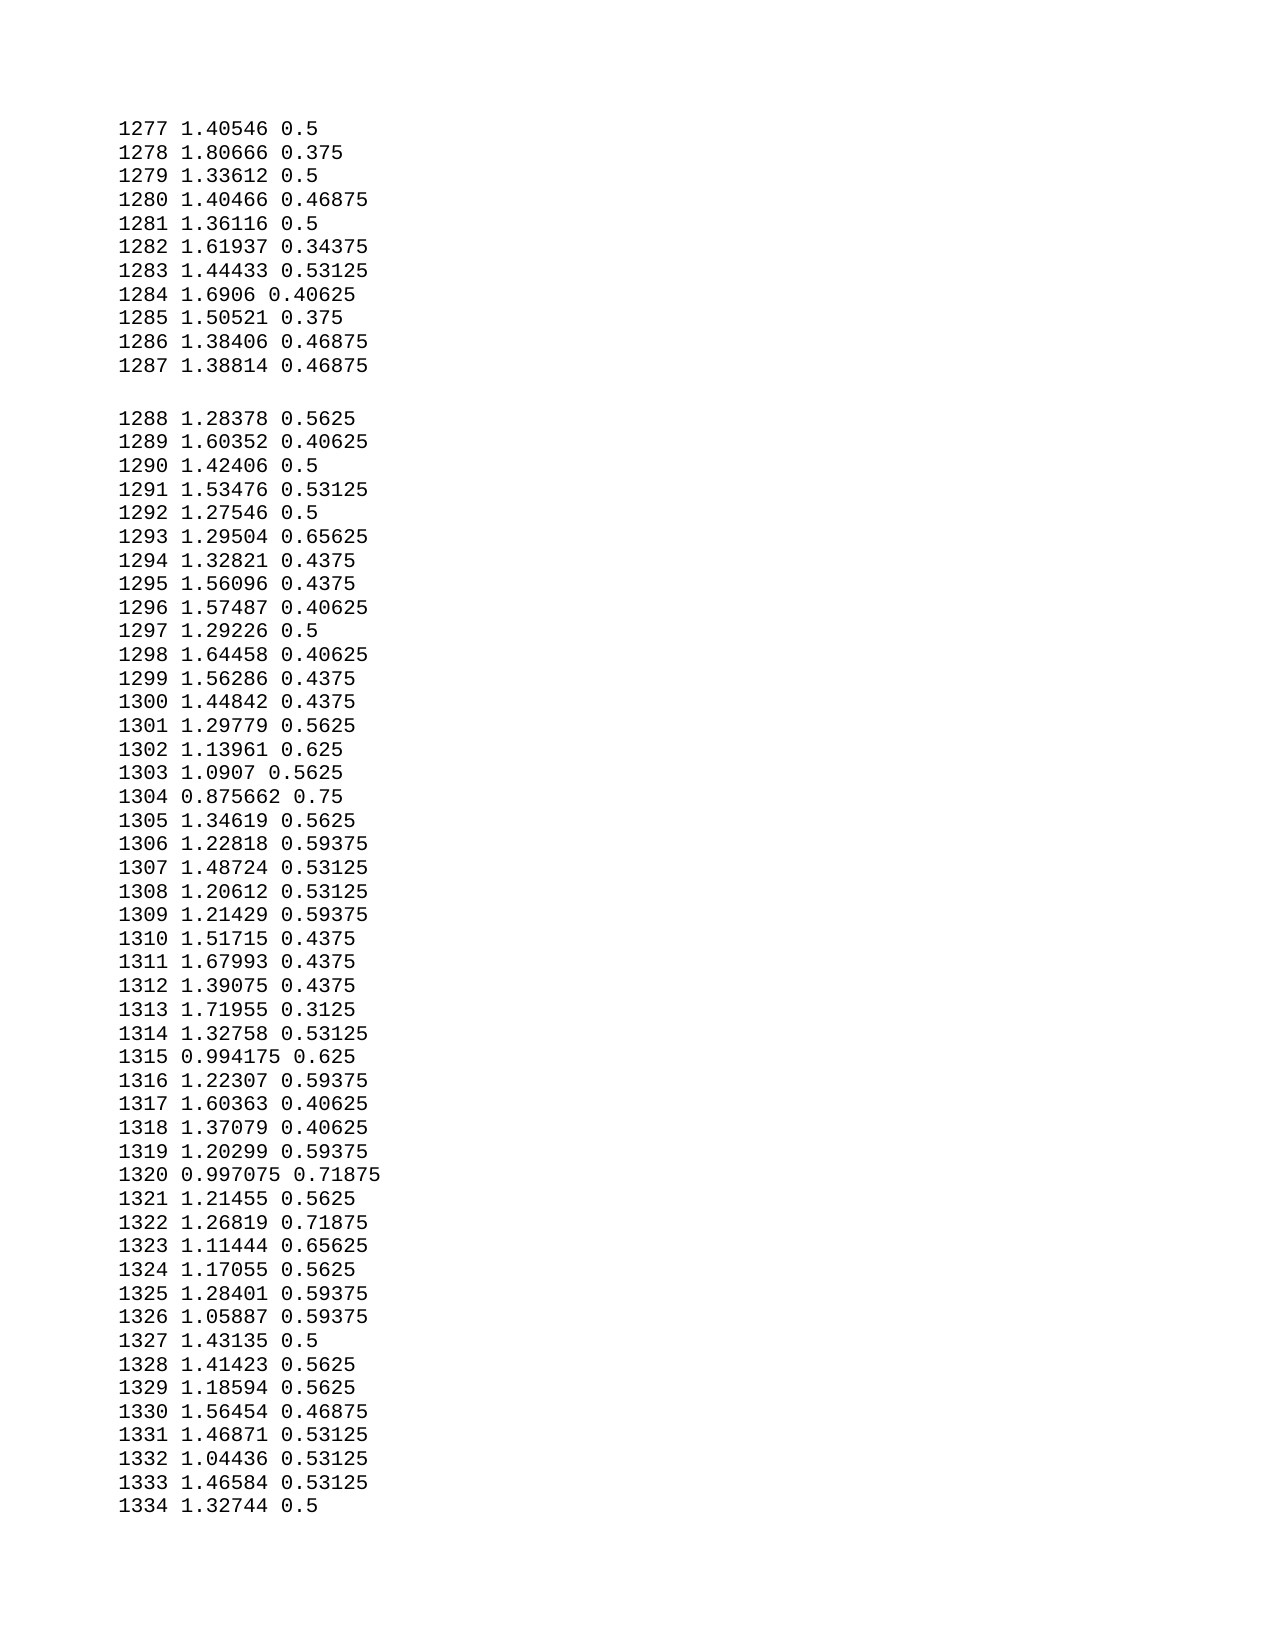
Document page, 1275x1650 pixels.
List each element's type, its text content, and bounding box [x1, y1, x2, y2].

text 1327 1.43135 0.5 [118, 1330, 1157, 1353]
text 1324 1.17055 0.5625 [118, 1259, 1157, 1283]
text 1333 1.46584 0.53125 [118, 1472, 1157, 1495]
text 1321 1.21455 0.5625 [118, 1188, 1157, 1212]
text 1313 1.71955 0.3125 [118, 999, 1157, 1022]
text 1305 1.34619 0.5625 [118, 810, 1157, 833]
text 1288 1.28378 0.5625 [118, 408, 1157, 431]
text 1317 1.60363 0.40625 [118, 1093, 1157, 1117]
text 1282 1.61937 0.34375 [118, 236, 1157, 260]
text 1299 1.56286 0.4375 [118, 668, 1157, 691]
text 1278 1.80666 0.375 [118, 142, 1157, 165]
text 1300 1.44842 0.4375 [118, 691, 1157, 715]
text 1329 1.18594 0.5625 [118, 1377, 1157, 1401]
text 1311 1.67993 0.4375 [118, 952, 1157, 975]
text 1307 1.48724 0.53125 [118, 857, 1157, 881]
text 1318 1.37079 0.40625 [118, 1117, 1157, 1141]
text 1285 1.50521 0.375 [118, 307, 1157, 331]
text 1284 1.6906 0.40625 [118, 284, 1157, 307]
text 1281 1.36116 0.5 [118, 213, 1157, 236]
text 1315 0.994175 0.625 [118, 1046, 1157, 1070]
text 1323 1.11444 0.65625 [118, 1235, 1157, 1259]
text 1294 1.32821 0.4375 [118, 549, 1157, 573]
text 1283 1.44433 0.53125 [118, 260, 1157, 284]
text 1330 1.56454 0.46875 [118, 1401, 1157, 1424]
text 1291 1.53476 0.53125 [118, 479, 1157, 502]
text 1298 1.64458 0.40625 [118, 644, 1157, 668]
text 1296 1.57487 0.40625 [118, 597, 1157, 621]
text 1325 1.28401 0.59375 [118, 1283, 1157, 1306]
text 1280 1.40466 0.46875 [118, 189, 1157, 213]
text 1332 1.04436 0.53125 [118, 1448, 1157, 1472]
text 1316 1.22307 0.59375 [118, 1070, 1157, 1093]
text 1326 1.05887 0.59375 [118, 1306, 1157, 1330]
text 1295 1.56096 0.4375 [118, 573, 1157, 597]
text 1308 1.20612 0.53125 [118, 881, 1157, 904]
text 1302 1.13961 0.625 [118, 739, 1157, 762]
text 1312 1.39075 0.4375 [118, 975, 1157, 999]
text 1328 1.41423 0.5625 [118, 1353, 1157, 1377]
text 1301 1.29779 0.5625 [118, 715, 1157, 739]
text 1279 1.33612 0.5 [118, 165, 1157, 189]
text 1334 1.32744 0.5 [118, 1495, 1157, 1519]
text 1277 1.40546 0.5 [118, 118, 1157, 142]
text 1292 1.27546 0.5 [118, 502, 1157, 526]
text 1322 1.26819 0.71875 [118, 1212, 1157, 1235]
text 1304 0.875662 0.75 [118, 786, 1157, 810]
text 1309 1.21429 0.59375 [118, 904, 1157, 928]
text 1319 1.20299 0.59375 [118, 1141, 1157, 1164]
text 1306 1.22818 0.59375 [118, 833, 1157, 857]
text 1286 1.38406 0.46875 [118, 331, 1157, 354]
text 1314 1.32758 0.53125 [118, 1022, 1157, 1046]
text 1331 1.46871 0.53125 [118, 1424, 1157, 1448]
text 1293 1.29504 0.65625 [118, 526, 1157, 549]
text 1289 1.60352 0.40625 [118, 431, 1157, 455]
text 1320 0.997075 0.71875 [118, 1164, 1157, 1188]
text 1290 1.42406 0.5 [118, 455, 1157, 479]
text 1310 1.51715 0.4375 [118, 928, 1157, 952]
text 1287 1.38814 0.46875 [118, 354, 1157, 378]
text 1297 1.29226 0.5 [118, 621, 1157, 644]
text 1303 1.0907 0.5625 [118, 762, 1157, 786]
